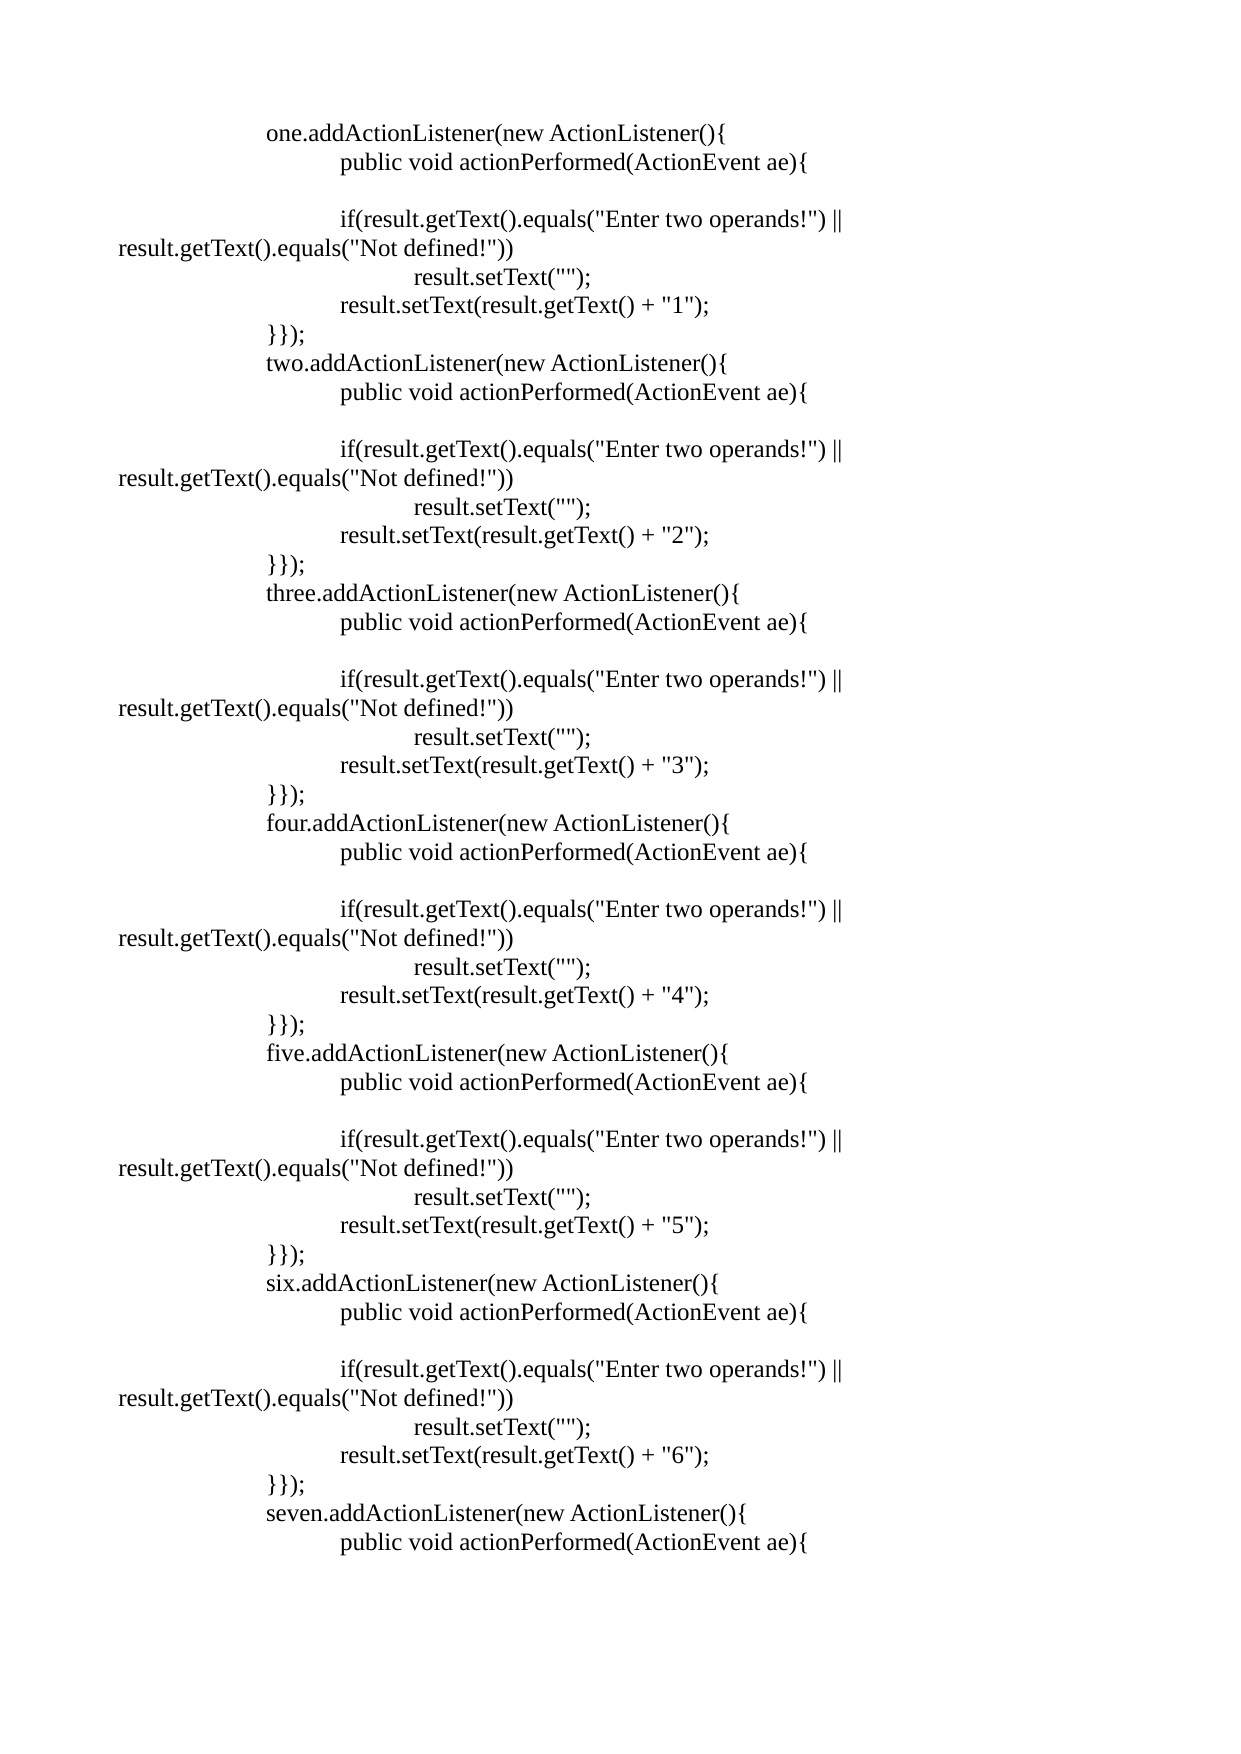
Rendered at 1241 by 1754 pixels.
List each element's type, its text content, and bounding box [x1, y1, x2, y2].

text }}); [118, 1009, 1122, 1038]
text six.addActionListener(new ActionListener(){ [118, 1268, 1122, 1297]
text public void actionPerformed(ActionEvent ae){ [118, 1527, 1122, 1556]
text result.setText(""); [118, 952, 1122, 981]
text public void actionPerformed(ActionEvent ae){ [118, 1067, 1122, 1096]
text result.setText(result.getText() + "6"); [118, 1441, 1122, 1469]
text one.addActionListener(new ActionListener(){ [118, 118, 1122, 147]
text result.setText(""); [118, 492, 1122, 521]
text public void actionPerformed(ActionEvent ae){ [118, 607, 1122, 636]
text seven.addActionListener(new ActionListener(){ [118, 1498, 1122, 1527]
text result.setText(result.getText() + "2"); [118, 521, 1122, 549]
text result.setText(result.getText() + "4"); [118, 981, 1122, 1009]
text }}); [118, 549, 1122, 578]
text public void actionPerformed(ActionEvent ae){ [118, 1297, 1122, 1326]
text }}); [118, 779, 1122, 808]
text result.setText(""); [118, 1412, 1122, 1441]
text result.setText(result.getText() + "5"); [118, 1211, 1122, 1239]
text public void actionPerformed(ActionEvent ae){ [118, 147, 1122, 176]
text five.addActionListener(new ActionListener(){ [118, 1038, 1122, 1067]
text if(result.getText().equals("Enter two operands!") || result.getText().equals("Not defined!")) [118, 204, 1122, 262]
text four.addActionListener(new ActionListener(){ [118, 808, 1122, 837]
text public void actionPerformed(ActionEvent ae){ [118, 377, 1122, 406]
text }}); [118, 319, 1122, 348]
text if(result.getText().equals("Enter two operands!") || result.getText().equals("Not defined!")) [118, 434, 1122, 492]
text if(result.getText().equals("Enter two operands!") || result.getText().equals("Not defined!")) [118, 1354, 1122, 1412]
text three.addActionListener(new ActionListener(){ [118, 578, 1122, 607]
text }}); [118, 1239, 1122, 1268]
text }}); [118, 1469, 1122, 1498]
text two.addActionListener(new ActionListener(){ [118, 348, 1122, 377]
text result.setText(""); [118, 722, 1122, 751]
text if(result.getText().equals("Enter two operands!") || result.getText().equals("Not defined!")) [118, 1124, 1122, 1182]
text if(result.getText().equals("Enter two operands!") || result.getText().equals("Not defined!")) [118, 894, 1122, 952]
text public void actionPerformed(ActionEvent ae){ [118, 837, 1122, 866]
text result.setText(result.getText() + "3"); [118, 751, 1122, 779]
text result.setText(""); [118, 1182, 1122, 1211]
text result.setText(""); [118, 262, 1122, 291]
text result.setText(result.getText() + "1"); [118, 291, 1122, 319]
text if(result.getText().equals("Enter two operands!") || result.getText().equals("Not defined!")) [118, 664, 1122, 722]
